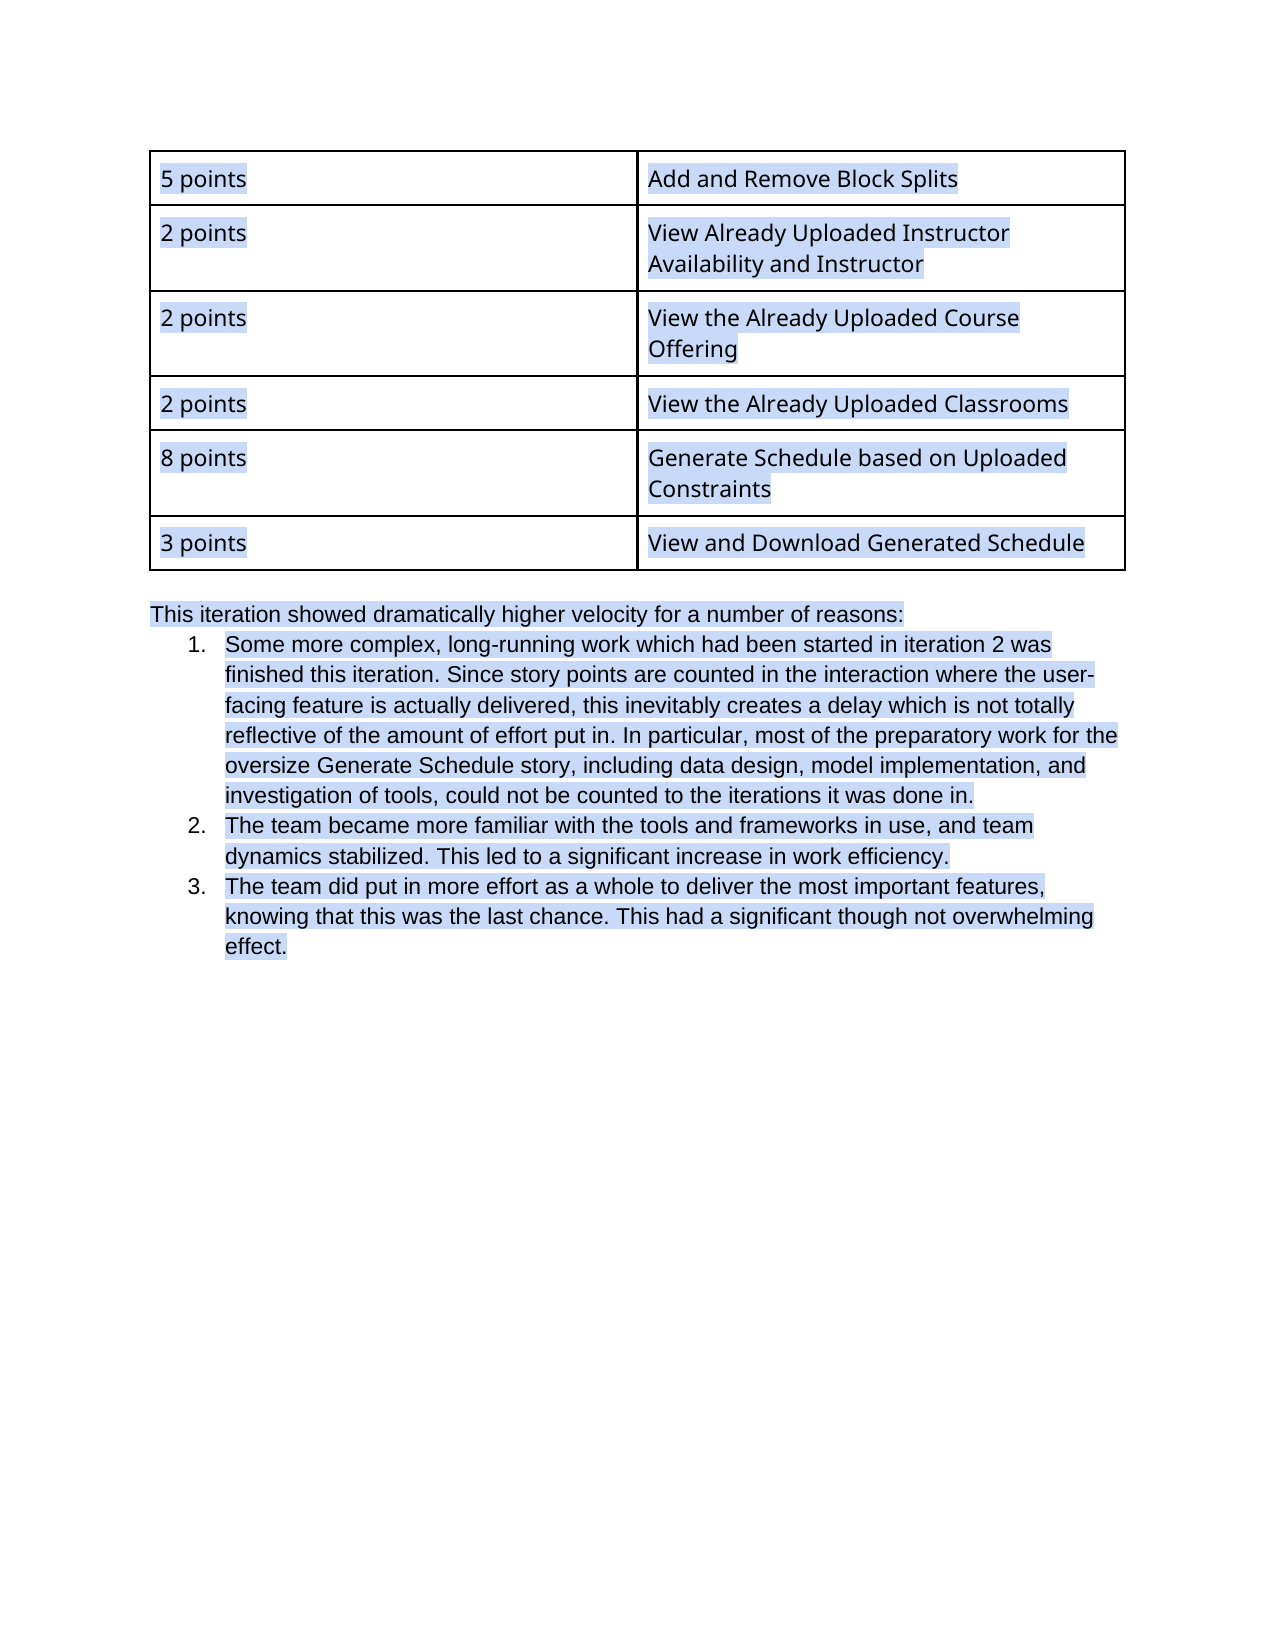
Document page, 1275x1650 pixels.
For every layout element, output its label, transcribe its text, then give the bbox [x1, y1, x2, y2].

table_cell View and Download Generated Schedule [639, 517, 1124, 569]
table_cell 5 points [151, 152, 636, 204]
table_cell View the Already Uploaded Classrooms [639, 377, 1124, 429]
table_cell 8 points [151, 431, 636, 514]
table_cell Add and Remove Block Splits [639, 152, 1124, 204]
table_cell 2 points [151, 206, 636, 289]
list The team did put in more effort as a whole to deliver the most important features, knowing that this was the last chance. This had a significant though not overwhelming effect. [187, 873, 1125, 960]
list The team became more familiar with the tools and frameworks in use, and team dynamics stabilized. This led to a significant increase in work efficiency. [187, 812, 1125, 869]
table_cell 2 points [151, 292, 636, 375]
table_cell View the Already Uploaded Course Offering [639, 292, 1124, 375]
table_cell View Already Uploaded Instructor Availability and Instructor [639, 206, 1124, 289]
text This iteration showed dramatically higher velocity for a number of reasons: [150, 601, 1125, 627]
table_cell Generate Schedule based on Uploaded Constraints [639, 431, 1124, 514]
table_cell 2 points [151, 377, 636, 429]
list Some more complex, long-running work which had been started in iteration 2 was finished this iteration. Since story points are counted in the interaction where the user-facing feature is actually delivered, this inevitably creates a delay which is not totally reflective of the amount of effort put in. In particular, most of the preparatory work for the oversize Generate Schedule story, including data design, model implementation, and investigation of tools, could not be counted to the iterations it was done in. [187, 631, 1125, 809]
table_cell 3 points [151, 517, 636, 569]
